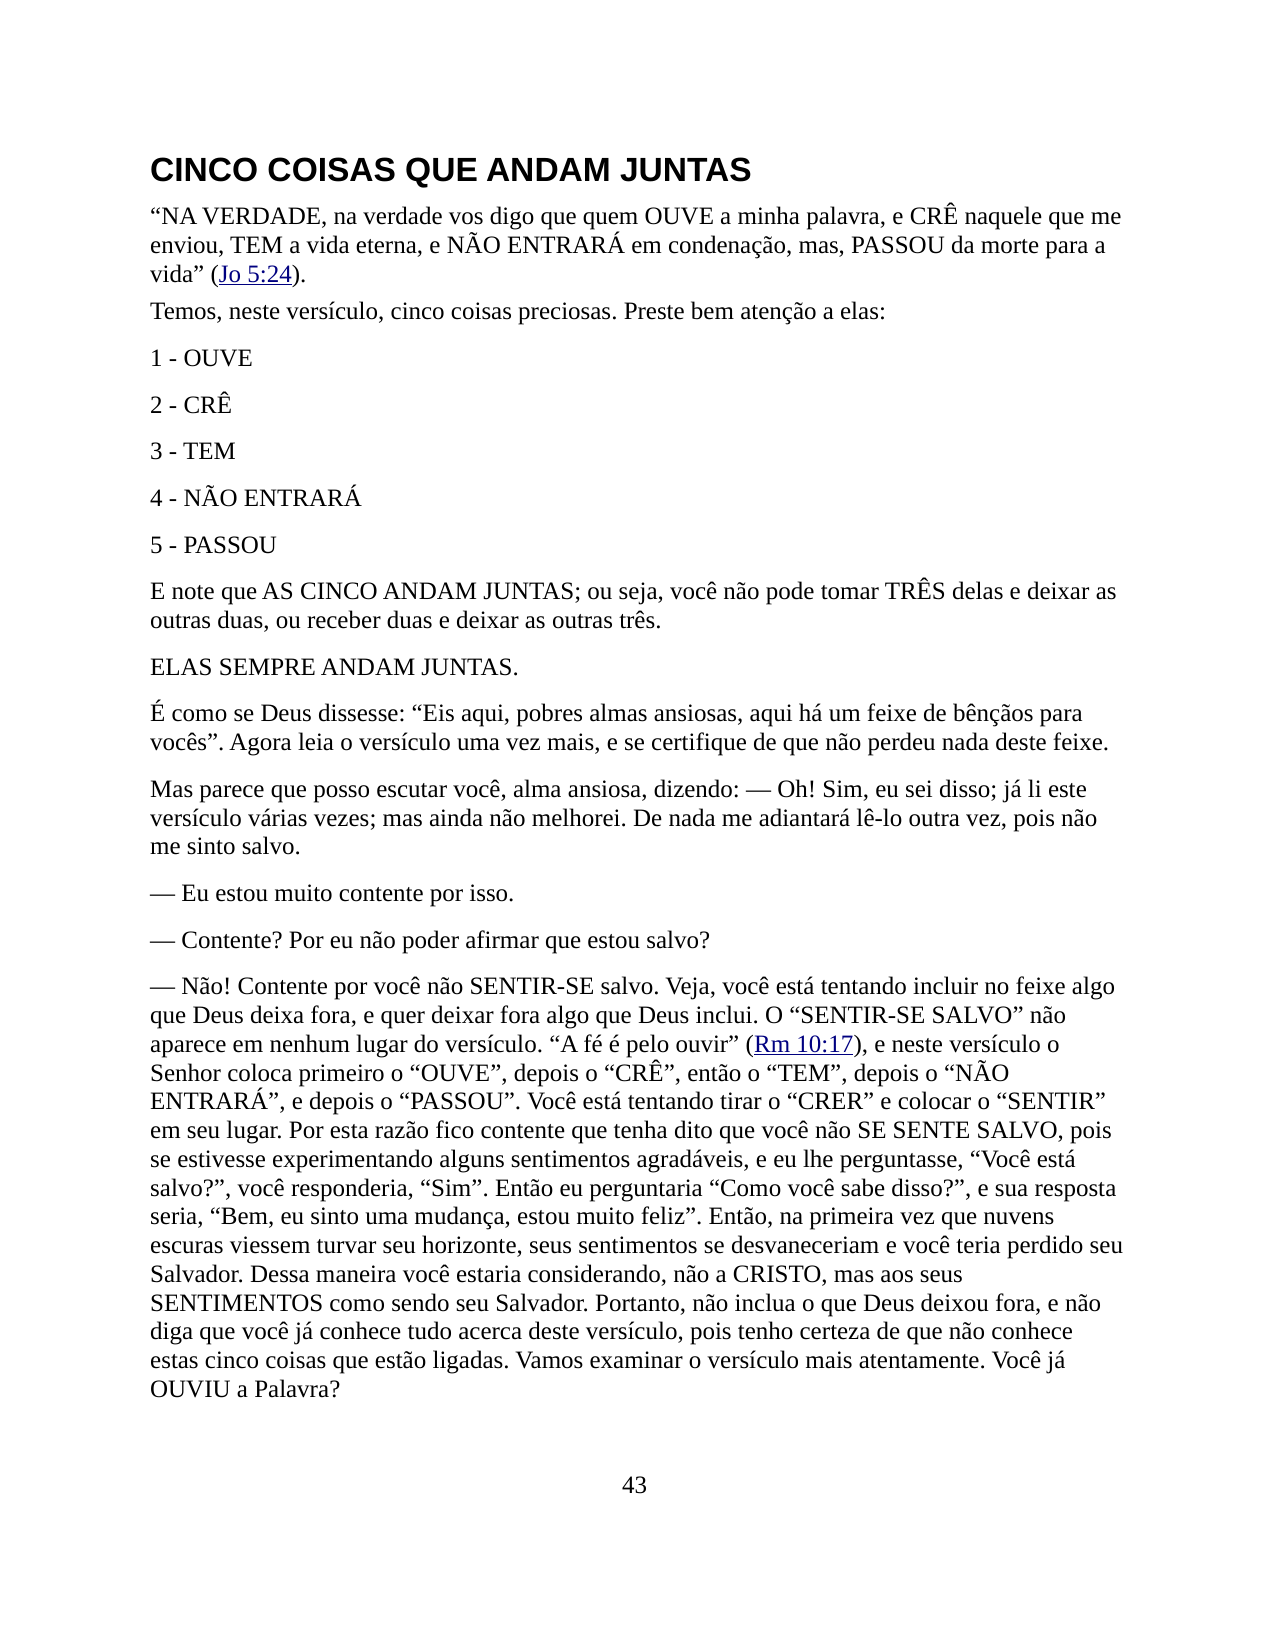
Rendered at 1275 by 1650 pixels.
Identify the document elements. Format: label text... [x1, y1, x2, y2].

text É como se Deus dissesse: “Eis aqui, pobres almas ansiosas, aqui há um feixe de bênçãos para vocês”. Agora leia o versículo uma vez mais, e se certifique de que não perdeu nada deste feixe. [150, 698, 1125, 756]
text 2 - CRÊ [150, 390, 1125, 418]
text 5 - PASSOU [150, 530, 1125, 558]
text “NA VERDADE, na verdade vos digo que quem OUVE a minha palavra, e CRÊ naquele que me enviou, TEM a vida eterna, e NÃO ENTRARÁ em condenação, mas, PASSOU da morte para a vida” (Jo 5:24). [150, 201, 1125, 287]
text — Contente? Por eu não poder afirmar que estou salvo? [150, 925, 1125, 953]
text E note que AS CINCO ANDAM JUNTAS; ou seja, você não pode tomar TRÊS delas e deixar as outras duas, ou receber duas e deixar as outras três. [150, 576, 1125, 634]
text Temos, neste versículo, cinco coisas preciosas. Preste bem atenção a elas: [150, 296, 1125, 325]
text — Eu estou muito contente por isso. [150, 878, 1125, 907]
text 4 - NÃO ENTRARÁ [150, 483, 1125, 512]
text ELAS SEMPRE ANDAM JUNTAS. [150, 652, 1125, 681]
text Mas parece que posso escutar você, alma ansiosa, dizendo: — Oh! Sim, eu sei disso; já li este versículo várias vezes; mas ainda não melhorei. De nada me adiantará lê-lo outra vez, pois não me sinto salvo. [150, 774, 1125, 860]
text 1 - OUVE [150, 343, 1125, 372]
text — Não! Contente por você não SENTIR-SE salvo. Veja, você está tentando incluir no feixe algo que Deus deixa fora, e quer deixar fora algo que Deus inclui. O “SENTIR-SE SALVO” não aparece em nenhum lugar do versículo. “A fé é pelo ouvir” (Rm 10:17), e neste versículo o Senhor coloca primeiro o “OUVE”, depois o “CRÊ”, então o “TEM”, depois o “NÃO ENTRARÁ”, e depois o “PASSOU”. Você está tentando tirar o “CRER” e colocar o “SENTIR” em seu lugar. Por esta razão fico contente que tenha dito que você não SE SENTE SALVO, pois se estivesse experimentando alguns sentimentos agradáveis, e eu lhe perguntasse, “Você está salvo?”, você responderia, “Sim”. Então eu perguntaria “Como você sabe disso?”, e sua resposta seria, “Bem, eu sinto uma mudança, estou muito feliz”. Então, na primeira vez que nuvens escuras viessem turvar seu horizonte, seus sentimentos se desvaneceriam e você teria perdido seu Salvador. Dessa maneira você estaria considerando, não a CRISTO, mas aos seus SENTIMENTOS como sendo seu Salvador. Portanto, não inclua o que Deus deixou fora, e não diga que você já conhece tudo acerca deste versículo, pois tenho certeza de que não conhece estas cinco coisas que estão ligadas. Vamos examinar o versículo mais atentamente. Você já OUVIU a Palavra? [150, 971, 1125, 1403]
subtitle CINCO COISAS QUE ANDAM JUNTAS [150, 150, 1125, 189]
text 3 - TEM [150, 436, 1125, 465]
